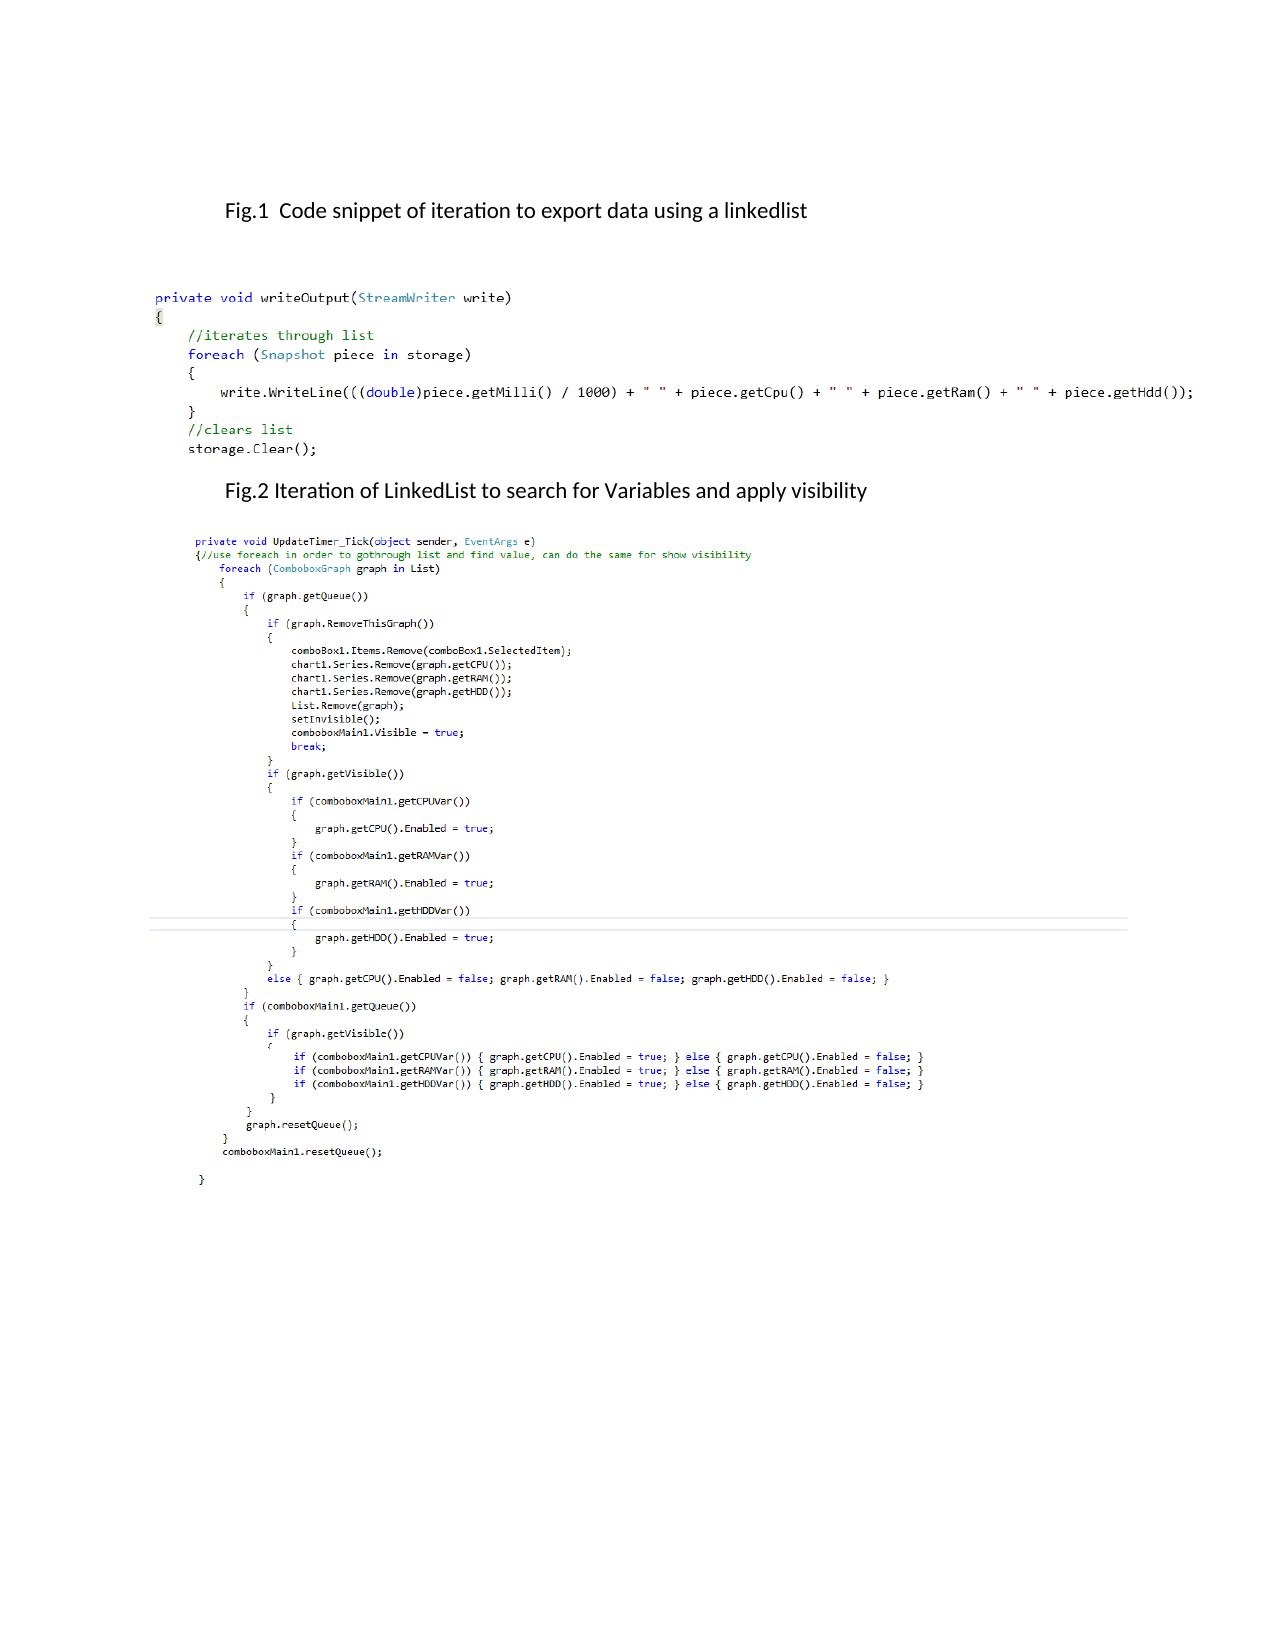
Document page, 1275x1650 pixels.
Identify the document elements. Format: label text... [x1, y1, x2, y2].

text Fig.1 Code snippet of iteration to export data using a linkedlist [150, 196, 1125, 224]
text Fig.2 Iteration of LinkedList to search for Variables and apply visibility [150, 476, 1125, 504]
